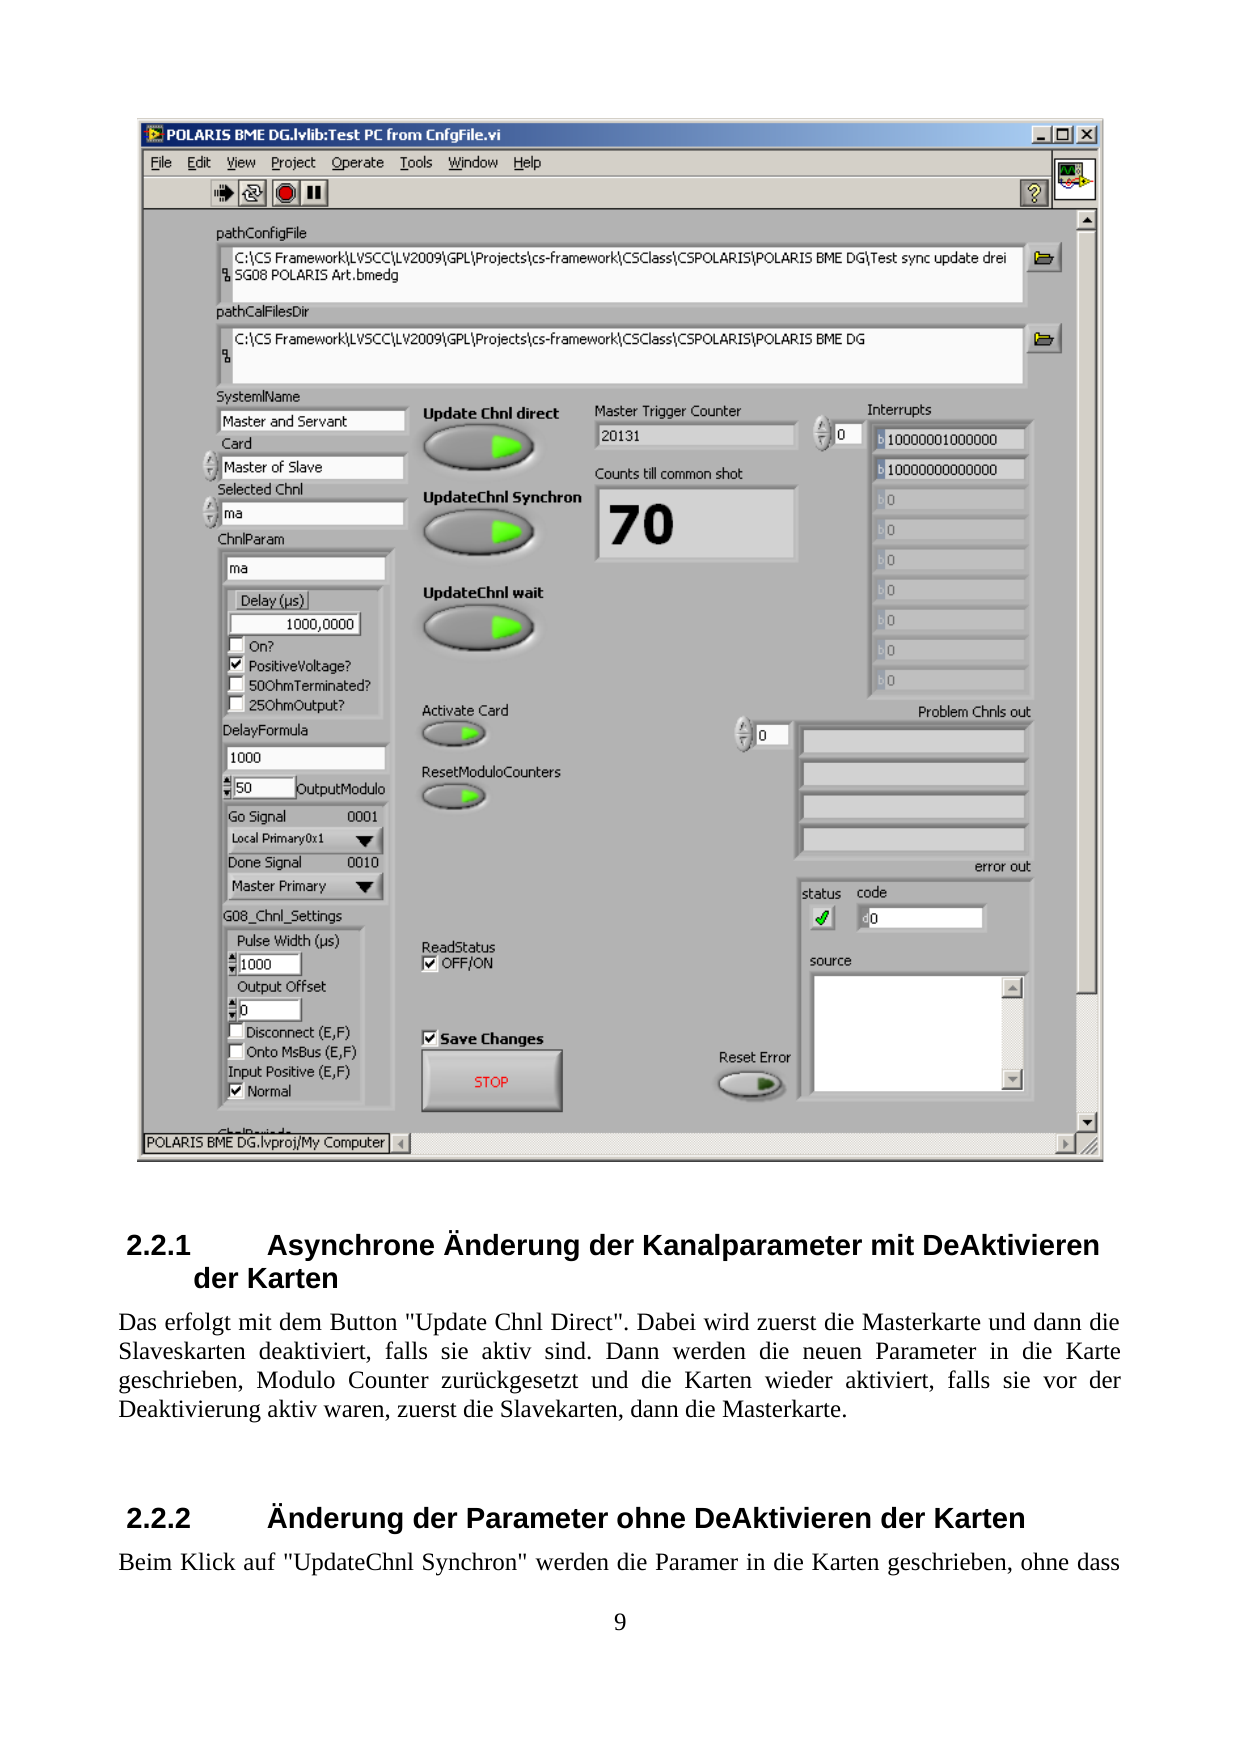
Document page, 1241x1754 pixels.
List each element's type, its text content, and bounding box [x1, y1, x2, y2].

text Das erfolgt mit dem Button "Update Chnl Direct". Dabei wird zuerst die Masterkarte und dann die Slaveskarten deaktiviert, falls sie aktiv sind. Dann werden die neuen Parameter in die Karte geschrieben, Modulo Counter zurückgesetzt und die Karten wieder aktiviert, falls sie vor der Deaktivierung aktiv waren, zuerst die Slavekarten, dann die Masterkarte. [118, 1307, 1122, 1422]
picture [137, 118, 1104, 1162]
text Beim Klick auf "UpdateChnl Synchron" werden die Paramer in die Karten geschrieben, ohne dass [118, 1547, 1122, 1576]
subtitle Asynchrone Änderung der Kanalparameter mit DeAktivieren der Karten [118, 1228, 1122, 1295]
subtitle Änderung der Parameter ohne DeAktivieren der Karten [118, 1501, 1122, 1535]
